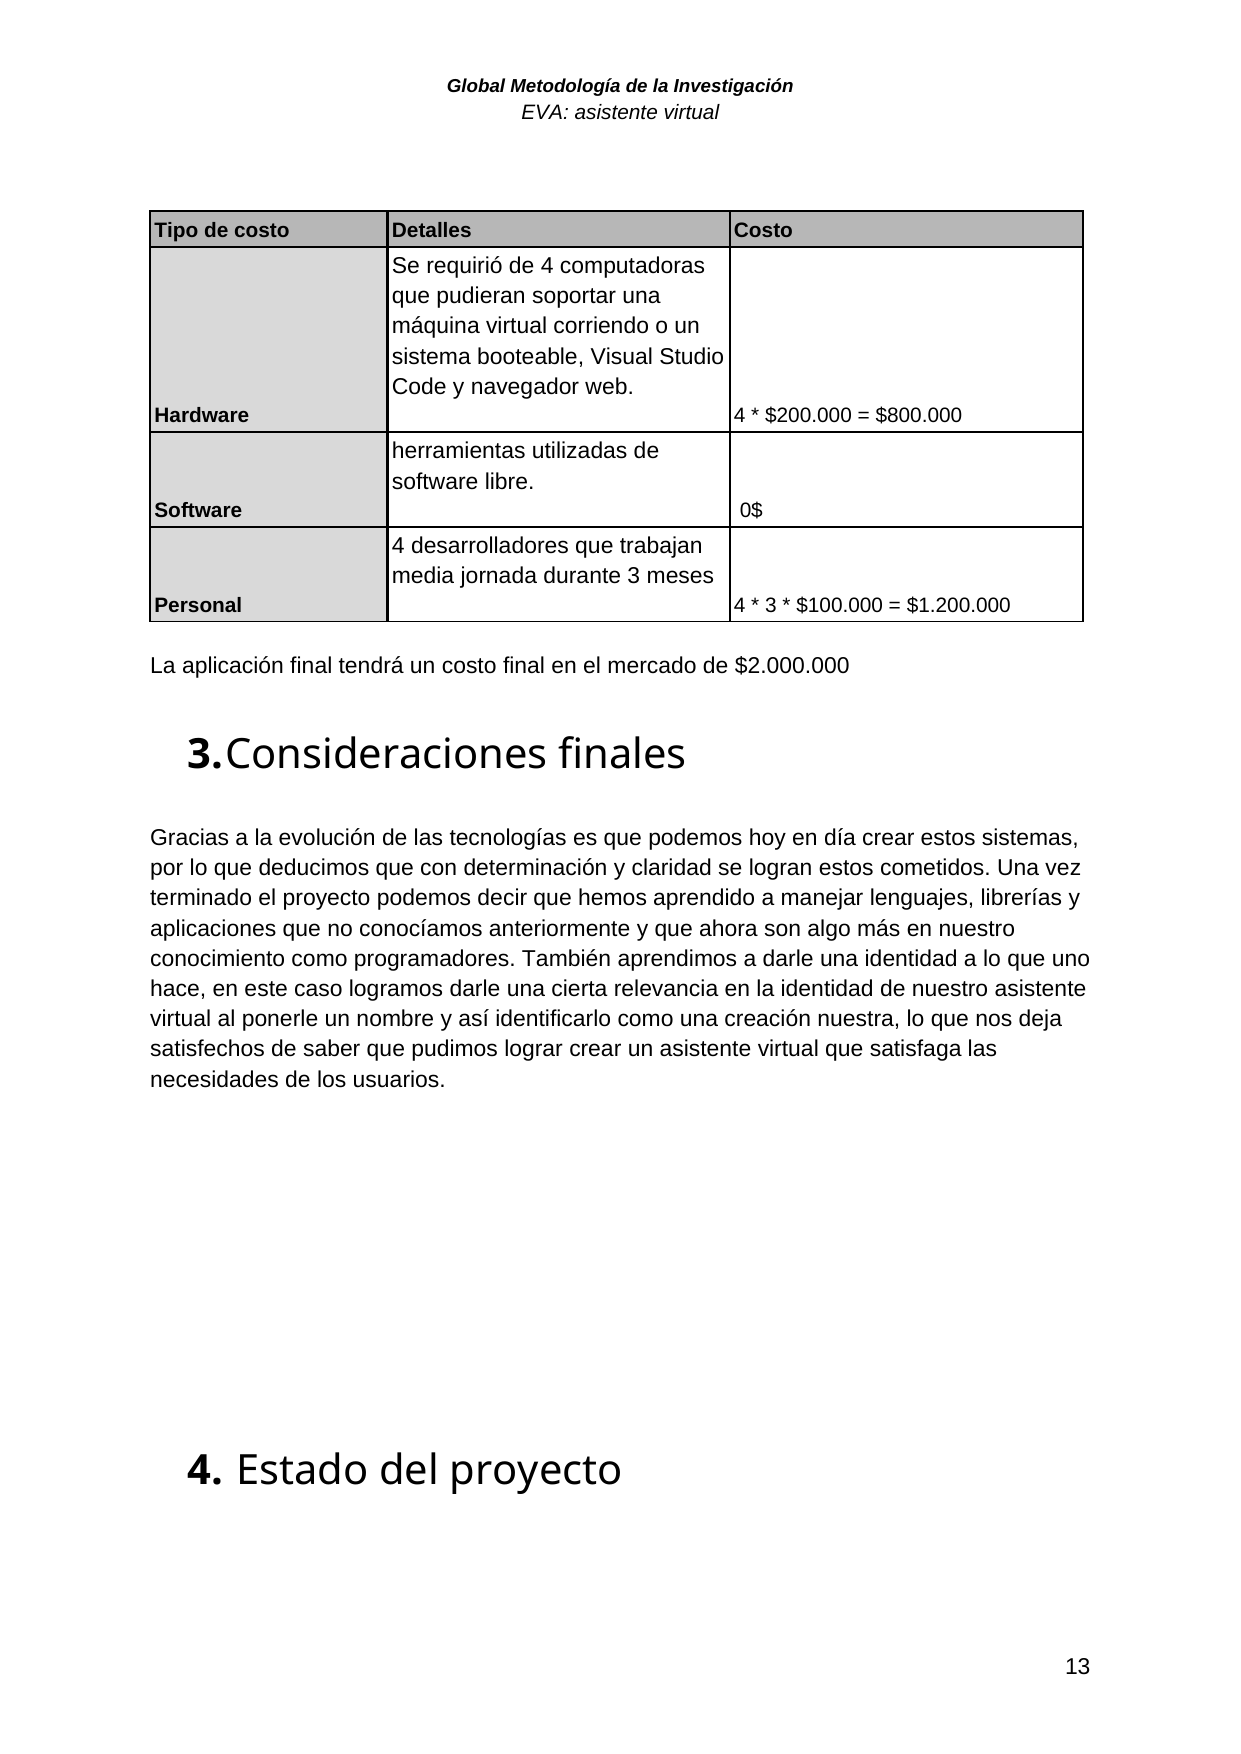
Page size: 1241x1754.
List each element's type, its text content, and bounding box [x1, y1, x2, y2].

table_cell Hardware [151, 248, 386, 431]
table_cell 4 * 3 * $100.000 = $1.200.000 [731, 528, 1082, 621]
table_cell herramientas utilizadas de software libre. [389, 433, 729, 526]
text La aplicación final tendrá un costo final en el mercado de $2.000.000 [150, 652, 1090, 679]
table_cell 4 * $200.000 = $800.000 [731, 248, 1082, 431]
table_header Costo [731, 212, 1082, 246]
table_cell 0$ [731, 433, 1082, 526]
subtitle Consideraciones finales [187, 724, 1090, 781]
table_cell Software [151, 433, 386, 526]
table_header Detalles [389, 212, 729, 246]
table_cell Personal [151, 528, 386, 621]
table_cell Se requirió de 4 computadoras que pudieran soportar una máquina virtual corriendo o un sistema booteable, Visual Studio Code y navegador web. [389, 248, 729, 431]
table_cell 4 desarrolladores que trabajan media jornada durante 3 meses [389, 528, 729, 621]
text Gracias a la evolución de las tecnologías es que podemos hoy en día crear estos sistemas, por lo que deducimos que con determinación y claridad se logran estos cometidos. Una vez terminado el proyecto podemos decir que hemos aprendido a manejar lenguajes, librerías y aplicaciones que no conocíamos anteriormente y que ahora son algo más en nuestro conocimiento como programadores. También aprendimos a darle una identidad a lo que uno hace, en este caso logramos darle una cierta relevancia en la identidad de nuestro asistente virtual al ponerle un nombre y así identificarlo como una creación nuestra, lo que nos deja satisfechos de saber que pudimos lograr crear un asistente virtual que satisfaga las necesidades de los usuarios. [150, 824, 1090, 1092]
table_header Tipo de costo [151, 212, 386, 246]
subtitle Estado del proyecto [187, 1439, 1090, 1496]
